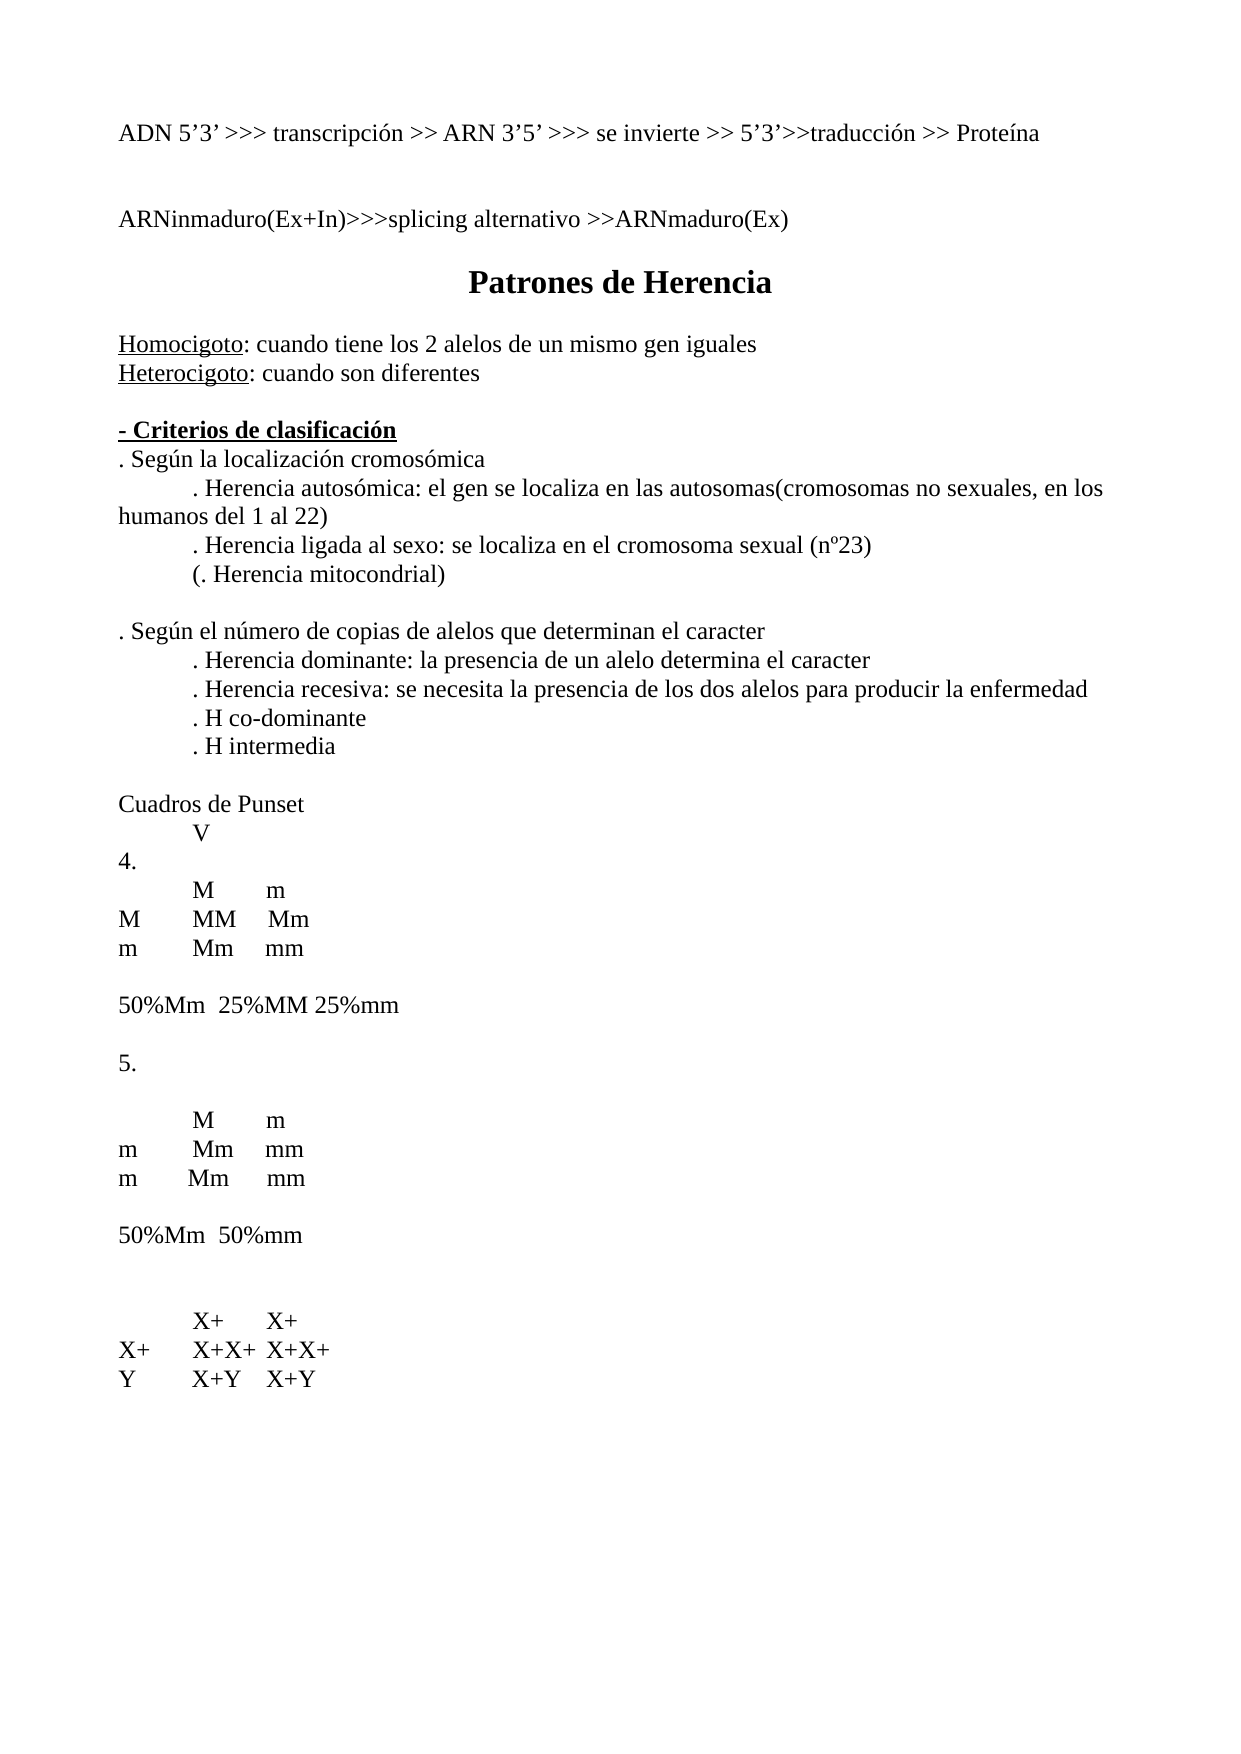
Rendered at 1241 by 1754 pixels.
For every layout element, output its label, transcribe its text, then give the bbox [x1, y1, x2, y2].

text ADN 5’3’ >>> transcripción >> ARN 3’5’ >>> se invierte >> 5’3’>>traducción >> Proteína [118, 118, 1122, 147]
text . Herencia dominante: la presencia de un alelo determina el caracter [118, 645, 1122, 674]
text Y X+Y X+Y [118, 1364, 1122, 1393]
text . H co-dominante [118, 703, 1122, 731]
text 50%Mm 25%MM 25%mm [118, 990, 1122, 1019]
text . Según la localización cromosómica [118, 444, 1122, 473]
text . Herencia autosómica: el gen se localiza en las autosomas(cromosomas no sexuales, en los humanos del 1 al 22) [118, 473, 1122, 530]
text . Herencia ligada al sexo: se localiza en el cromosoma sexual (nº23) [118, 530, 1122, 559]
text X+ X+X+ X+X+ [118, 1335, 1122, 1364]
text ARNinmaduro(Ex+In)>>>splicing alternativo >>ARNmaduro(Ex) [118, 204, 1122, 233]
text - Criterios de clasificación [118, 415, 1122, 444]
text m Mm mm [118, 933, 1122, 961]
text . Según el número de copias de alelos que determinan el caracter [118, 616, 1122, 645]
text M m [118, 875, 1122, 904]
text Heterocigoto: cuando son diferentes [118, 358, 1122, 386]
text Patrones de Herencia [118, 262, 1122, 300]
text 50%Mm 50%mm [118, 1220, 1122, 1249]
text M MM Mm [118, 904, 1122, 933]
text . Herencia recesiva: se necesita la presencia de los dos alelos para producir la enfermedad [118, 674, 1122, 703]
text m Mm mm [118, 1163, 1122, 1191]
text 5. [118, 1048, 1122, 1076]
text m Mm mm [118, 1134, 1122, 1163]
text X+ X+ [118, 1306, 1122, 1335]
text Cuadros de Punset [118, 789, 1122, 818]
text V [118, 818, 1122, 846]
text M m [118, 1105, 1122, 1134]
text . H intermedia [118, 731, 1122, 760]
text 4. [118, 846, 1122, 875]
text Homocigoto: cuando tiene los 2 alelos de un mismo gen iguales [118, 329, 1122, 358]
text (. Herencia mitocondrial) [118, 559, 1122, 588]
